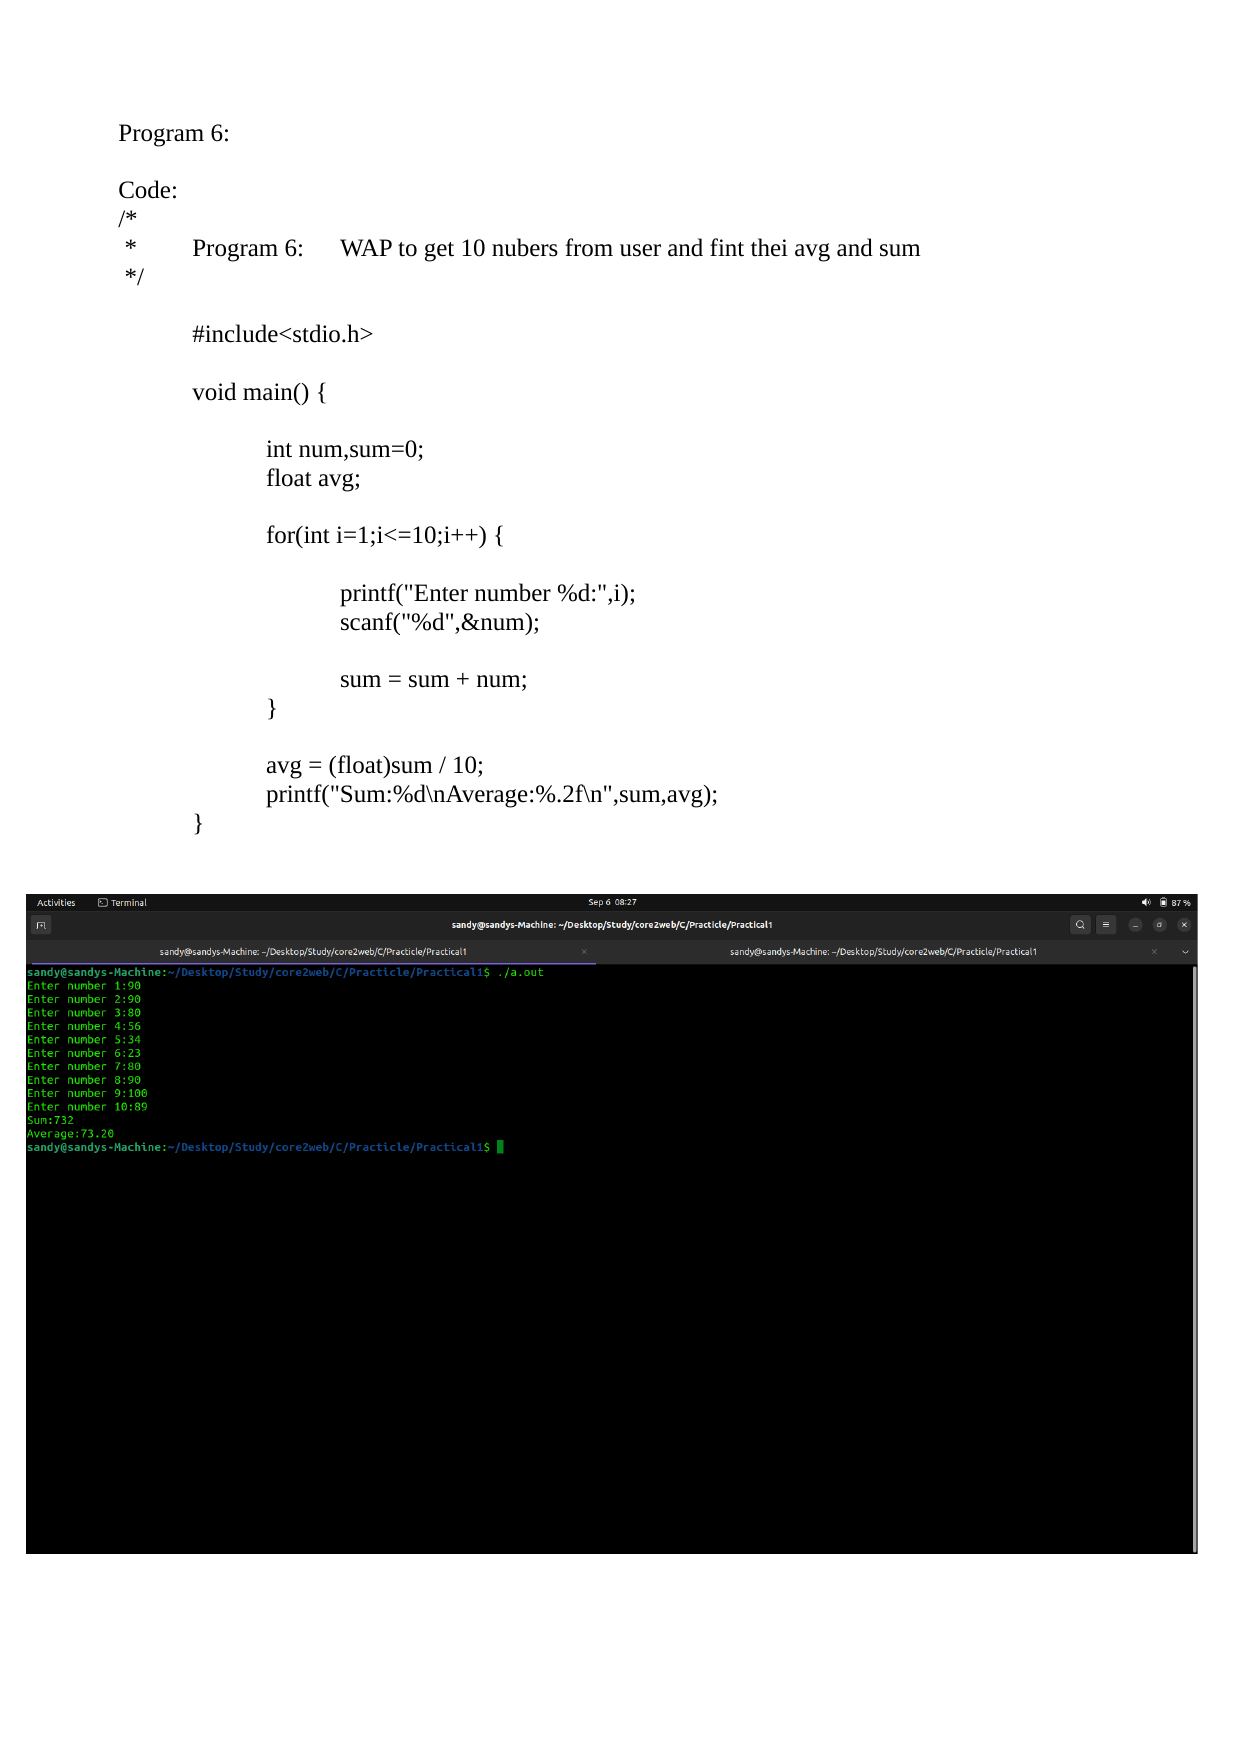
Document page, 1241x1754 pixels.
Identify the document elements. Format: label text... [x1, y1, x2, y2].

text Code: [118, 176, 1122, 204]
text float avg; [118, 463, 1122, 492]
text void main() { [118, 377, 1122, 406]
text scanf("%d",&num); [118, 607, 1122, 636]
text for(int i=1;i<=10;i++) { [118, 521, 1122, 549]
text avg = (float)sum / 10; [118, 751, 1122, 779]
text * Program 6: WAP to get 10 nubers from user and fint thei avg and sum [118, 233, 1122, 262]
text sum = sum + num; [118, 664, 1122, 693]
text #include<stdio.h> [118, 319, 1122, 348]
text /* [118, 204, 1122, 233]
text printf("Sum:%d\nAverage:%.2f\n",sum,avg); [118, 779, 1122, 808]
text printf("Enter number %d:",i); [118, 578, 1122, 607]
text int num,sum=0; [118, 434, 1122, 463]
text */ [118, 262, 1122, 291]
text } [118, 808, 1122, 837]
text } [118, 693, 1122, 722]
text Program 6: [118, 118, 1122, 147]
picture [26, 894, 1198, 1554]
